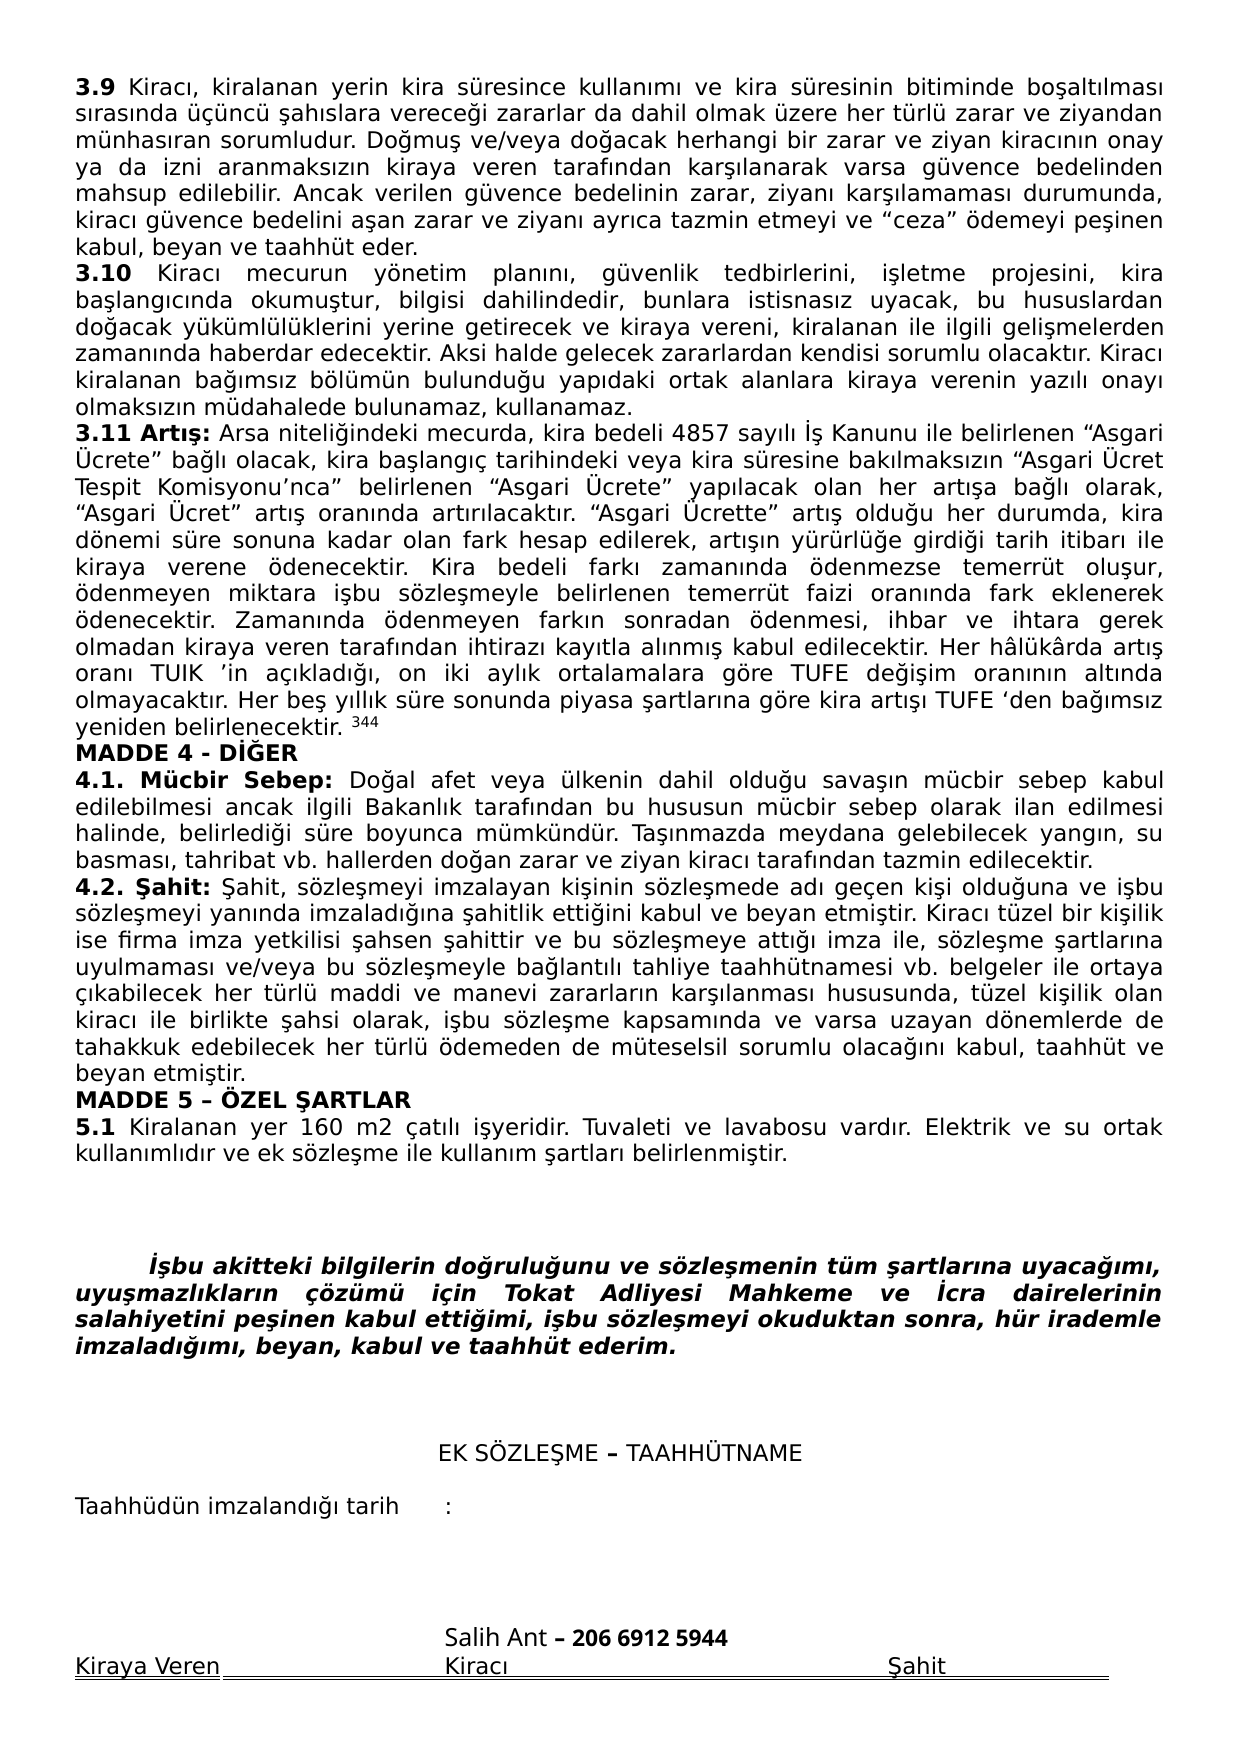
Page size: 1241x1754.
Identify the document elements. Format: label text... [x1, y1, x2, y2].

text 3.10 Kiracı mecurun yönetim planını, güvenlik tedbirlerini, işletme projesini, kira başlangıcında okumuştur, bilgisi dahilindedir, bunlara istisnasız uyacak, bu hususlardan doğacak yükümlülüklerini yerine getirecek ve kiraya vereni, kiralanan ile ilgili gelişmelerden zamanında haberdar edecektir. Aksi halde gelecek zararlardan kendisi sorumlu olacaktır. Kiracı kiralanan bağımsız bölümün bulunduğu yapıdaki ortak alanlara kiraya verenin yazılı onayı olmaksızın müdahalede bulunamaz, kullanamaz. [75, 260, 1165, 420]
text MADDE 5 – ÖZEL ŞARTLAR [75, 1087, 1165, 1114]
text 4.2. Şahit: Şahit, sözleşmeyi imzalayan kişinin sözleşmede adı geçen kişi olduğuna ve işbu sözleşmeyi yanında imzaladığına şahitlik ettiğini kabul ve beyan etmiştir. Kiracı tüzel bir kişilik ise firma imza yetkilisi şahsen şahittir ve bu sözleşmeye attığı imza ile, sözleşme şartlarına uyulmaması ve/veya bu sözleşmeyle bağlantılı tahliye taahhütnamesi vb. belgeler ile ortaya çıkabilecek her türlü maddi ve manevi zararların karşılanması hususunda, tüzel kişilik olan kiracı ile birlikte şahsi olarak, işbu sözleşme kapsamında ve varsa uzayan dönemlerde de tahakkuk edebilecek her türlü ödemeden de müteselsil sorumlu olacağını kabul, taahhüt ve beyan etmiştir. [75, 874, 1165, 1087]
text Taahhüdün imzalandığı tarih : [75, 1493, 1165, 1520]
text EK SÖZLEŞME – TAAHHÜTNAME [75, 1440, 1165, 1467]
text MADDE 4 - DİĞER [75, 740, 1165, 767]
text 5.1 Kiralanan yer 160 m2 çatılı işyeridir. Tuvaleti ve lavabosu vardır. Elektrik ve su ortak kullanımlıdır ve ek sözleşme ile kullanım şartları belirlenmiştir. [75, 1114, 1165, 1167]
text 3.9 Kiracı, kiralanan yerin kira süresince kullanımı ve kira süresinin bitiminde boşaltılması sırasında üçüncü şahıslara vereceği zararlar da dahil olmak üzere her türlü zarar ve ziyandan münhasıran sorumludur. Doğmuş ve/veya doğacak herhangi bir zarar ve ziyan kiracının onay ya da izni aranmaksızın kiraya veren tarafından karşılanarak varsa güvence bedelinden mahsup edilebilir. Ancak verilen güvence bedelinin zarar, ziyanı karşılamaması durumunda, kiracı güvence bedelini aşan zarar ve ziyanı ayrıca tazmin etmeyi ve “ceza” ödemeyi peşinen kabul, beyan ve taahhüt eder. [75, 74, 1165, 260]
text İşbu akitteki bilgilerin doğruluğunu ve sözleşmenin tüm şartlarına uyacağımı, uyuşmazlıkların çözümü için Tokat Adliyesi Mahkeme ve İcra dairelerinin salahiyetini peşinen kabul ettiğimi, işbu sözleşmeyi okuduktan sonra, hür irademle imzaladığımı, beyan, kabul ve taahhüt ederim. [75, 1253, 1165, 1360]
text 4.1. Mücbir Sebep: Doğal afet veya ülkenin dahil olduğu savaşın mücbir sebep kabul edilebilmesi ancak ilgili Bakanlık tarafından bu hususun mücbir sebep olarak ilan edilmesi halinde, belirlediği süre boyunca mümkündür. Taşınmazda meydana gelebilecek yangın, su basması, tahribat vb. hallerden doğan zarar ve ziyan kiracı tarafından tazmin edilecektir. [75, 767, 1165, 874]
text 3.11 Artış: Arsa niteliğindeki mecurda, kira bedeli 4857 sayılı İş Kanunu ile belirlenen “Asgari Ücrete” bağlı olacak, kira başlangıç tarihindeki veya kira süresine bakılmaksızın “Asgari Ücret Tespit Komisyonu’nca” belirlenen “Asgari Ücrete” yapılacak olan her artışa bağlı olarak, “Asgari Ücret” artış oranında artırılacaktır. “Asgari Ücrette” artış olduğu her durumda, kira dönemi süre sonuna kadar olan fark hesap edilerek, artışın yürürlüğe girdiği tarih itibarı ile kiraya verene ödenecektir. Kira bedeli farkı zamanında ödenmezse temerrüt oluşur, ödenmeyen miktara işbu sözleşmeyle belirlenen temerrüt faizi oranında fark eklenerek ödenecektir. Zamanında ödenmeyen farkın sonradan ödenmesi, ihbar ve ihtara gerek olmadan kiraya veren tarafından ihtirazı kayıtla alınmış kabul edilecektir. Her hâlükârda artış oranı TUIK ’in açıkladığı, on iki aylık ortalamalara göre TUFE değişim oranının altında olmayacaktır. Her beş yıllık süre sonunda piyasa şartlarına göre kira artışı TUFE ‘den bağımsız yeniden belirlenecektir. 344 [75, 420, 1165, 740]
